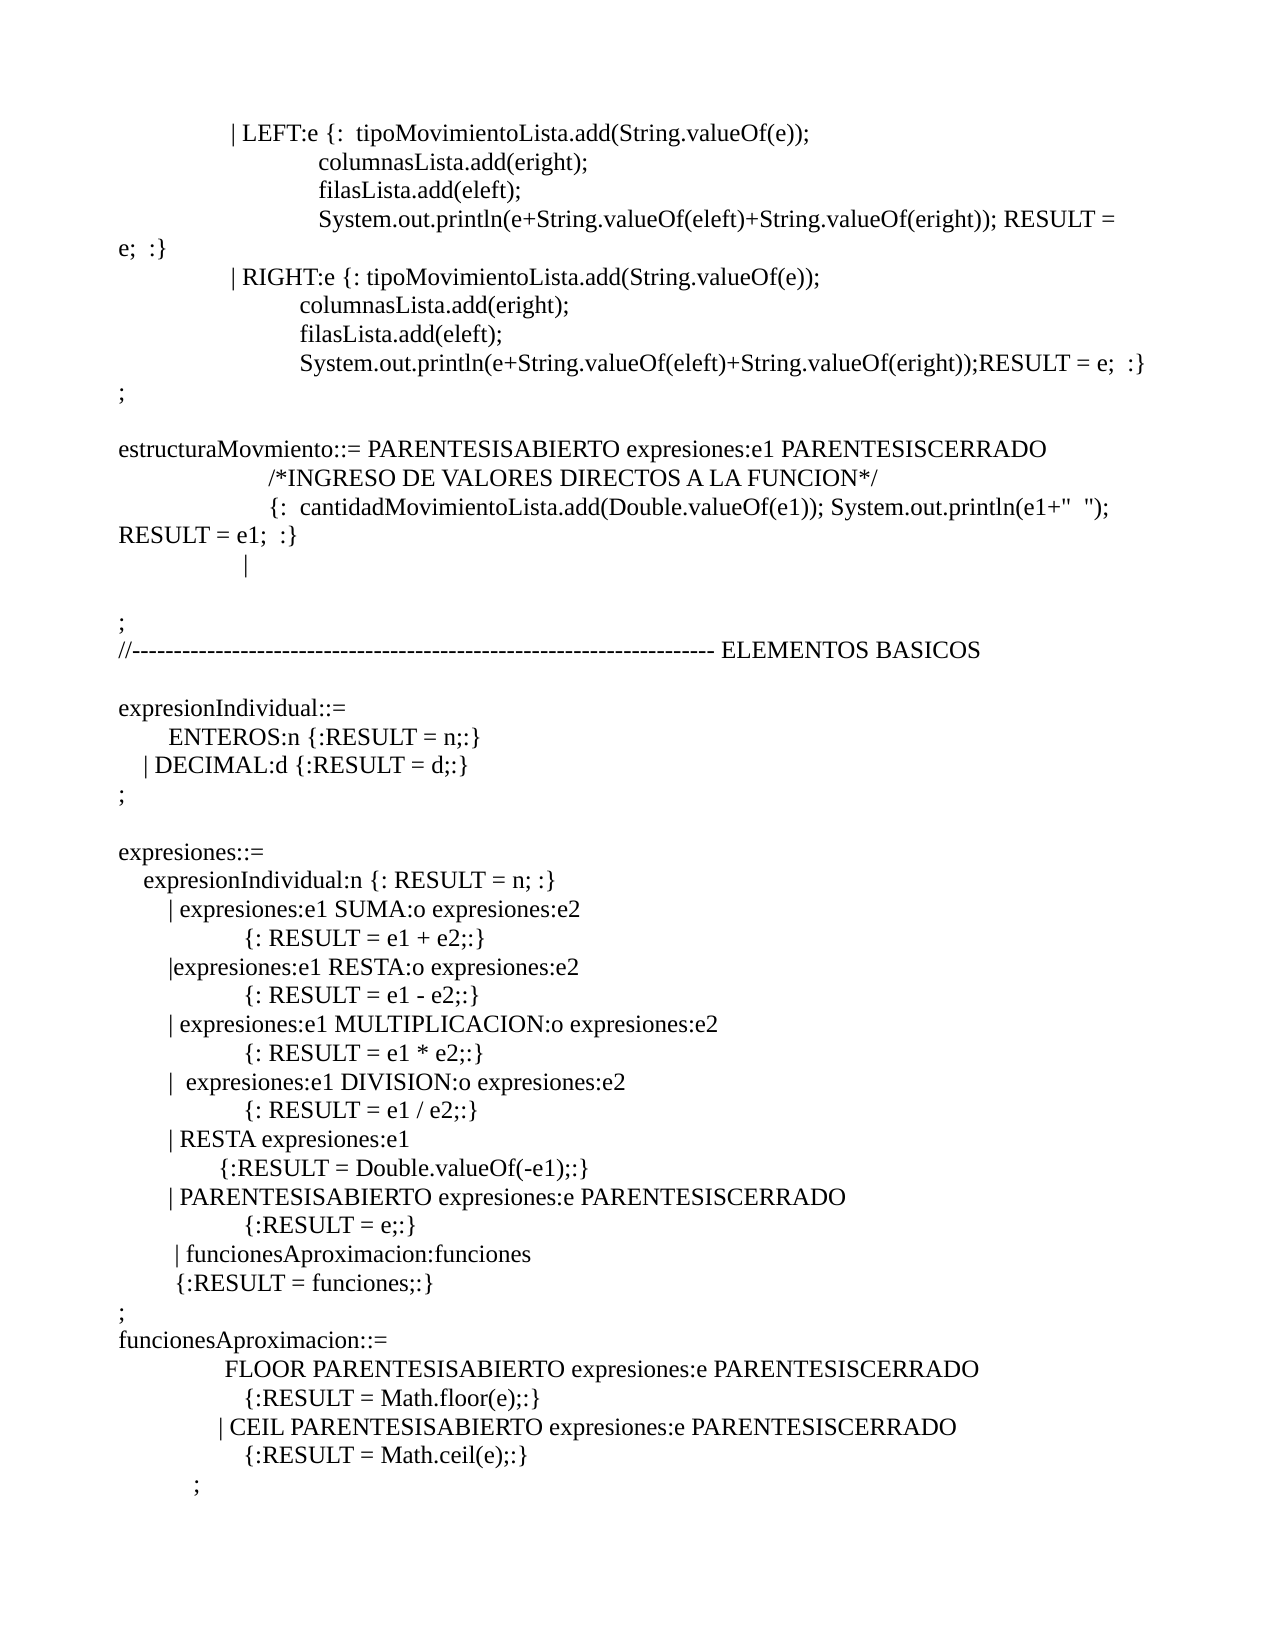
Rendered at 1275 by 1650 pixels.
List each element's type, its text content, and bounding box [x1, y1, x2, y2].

text System.out.println(e+String.valueOf(eleft)+String.valueOf(eright)); RESULT = e; :} [118, 204, 1157, 262]
text ; [118, 1469, 1157, 1498]
text {:RESULT = Math.ceil(e);:} [118, 1441, 1157, 1469]
text | RESTA expresiones:e1 [118, 1124, 1157, 1153]
text columnasLista.add(eright); [118, 291, 1157, 319]
text System.out.println(e+String.valueOf(eleft)+String.valueOf(eright));RESULT = e; :} [118, 348, 1157, 377]
text ; [118, 1297, 1157, 1326]
text expresionIndividual:n {: RESULT = n; :} [118, 866, 1157, 894]
text | expresiones:e1 MULTIPLICACION:o expresiones:e2 [118, 1009, 1157, 1038]
text funcionesAproximacion::= [118, 1326, 1157, 1354]
text | LEFT:e {: tipoMovimientoLista.add(String.valueOf(e)); [118, 118, 1157, 147]
text {: RESULT = e1 - e2;:} [118, 981, 1157, 1009]
text {:RESULT = funciones;:} [118, 1268, 1157, 1297]
text /*INGRESO DE VALORES DIRECTOS A LA FUNCION*/ [118, 463, 1157, 492]
text | [118, 549, 1157, 578]
text | RIGHT:e {: tipoMovimientoLista.add(String.valueOf(e)); [118, 262, 1157, 291]
text {:RESULT = e;:} [118, 1211, 1157, 1239]
text ENTEROS:n {:RESULT = n;:} [118, 722, 1157, 751]
text columnasLista.add(eright); [118, 147, 1157, 176]
text {: RESULT = e1 + e2;:} [118, 923, 1157, 952]
text | expresiones:e1 DIVISION:o expresiones:e2 [118, 1067, 1157, 1096]
text ; [118, 377, 1157, 406]
text filasLista.add(eleft); [118, 319, 1157, 348]
text ; [118, 779, 1157, 808]
text | funcionesAproximacion:funciones [118, 1239, 1157, 1268]
text expresiones::= [118, 837, 1157, 866]
text FLOOR PARENTESISABIERTO expresiones:e PARENTESISCERRADO [118, 1354, 1157, 1383]
text estructuraMovmiento::= PARENTESISABIERTO expresiones:e1 PARENTESISCERRADO [118, 434, 1157, 463]
text {:RESULT = Math.floor(e);:} [118, 1383, 1157, 1412]
text |expresiones:e1 RESTA:o expresiones:e2 [118, 952, 1157, 981]
text {: RESULT = e1 * e2;:} [118, 1038, 1157, 1067]
text | PARENTESISABIERTO expresiones:e PARENTESISCERRADO [118, 1182, 1157, 1211]
text expresionIndividual::= [118, 693, 1157, 722]
text ; [118, 607, 1157, 636]
text | expresiones:e1 SUMA:o expresiones:e2 [118, 894, 1157, 923]
text //---------------------------------------------------------------------- ELEMENTOS BASICOS [118, 636, 1157, 664]
text {: RESULT = e1 / e2;:} [118, 1096, 1157, 1124]
text {:RESULT = Double.valueOf(-e1);:} [118, 1153, 1157, 1182]
text | DECIMAL:d {:RESULT = d;:} [118, 751, 1157, 779]
text | CEIL PARENTESISABIERTO expresiones:e PARENTESISCERRADO [118, 1412, 1157, 1441]
text filasLista.add(eleft); [118, 176, 1157, 204]
text {: cantidadMovimientoLista.add(Double.valueOf(e1)); System.out.println(e1+" "); RESULT = e1; :} [118, 492, 1157, 549]
